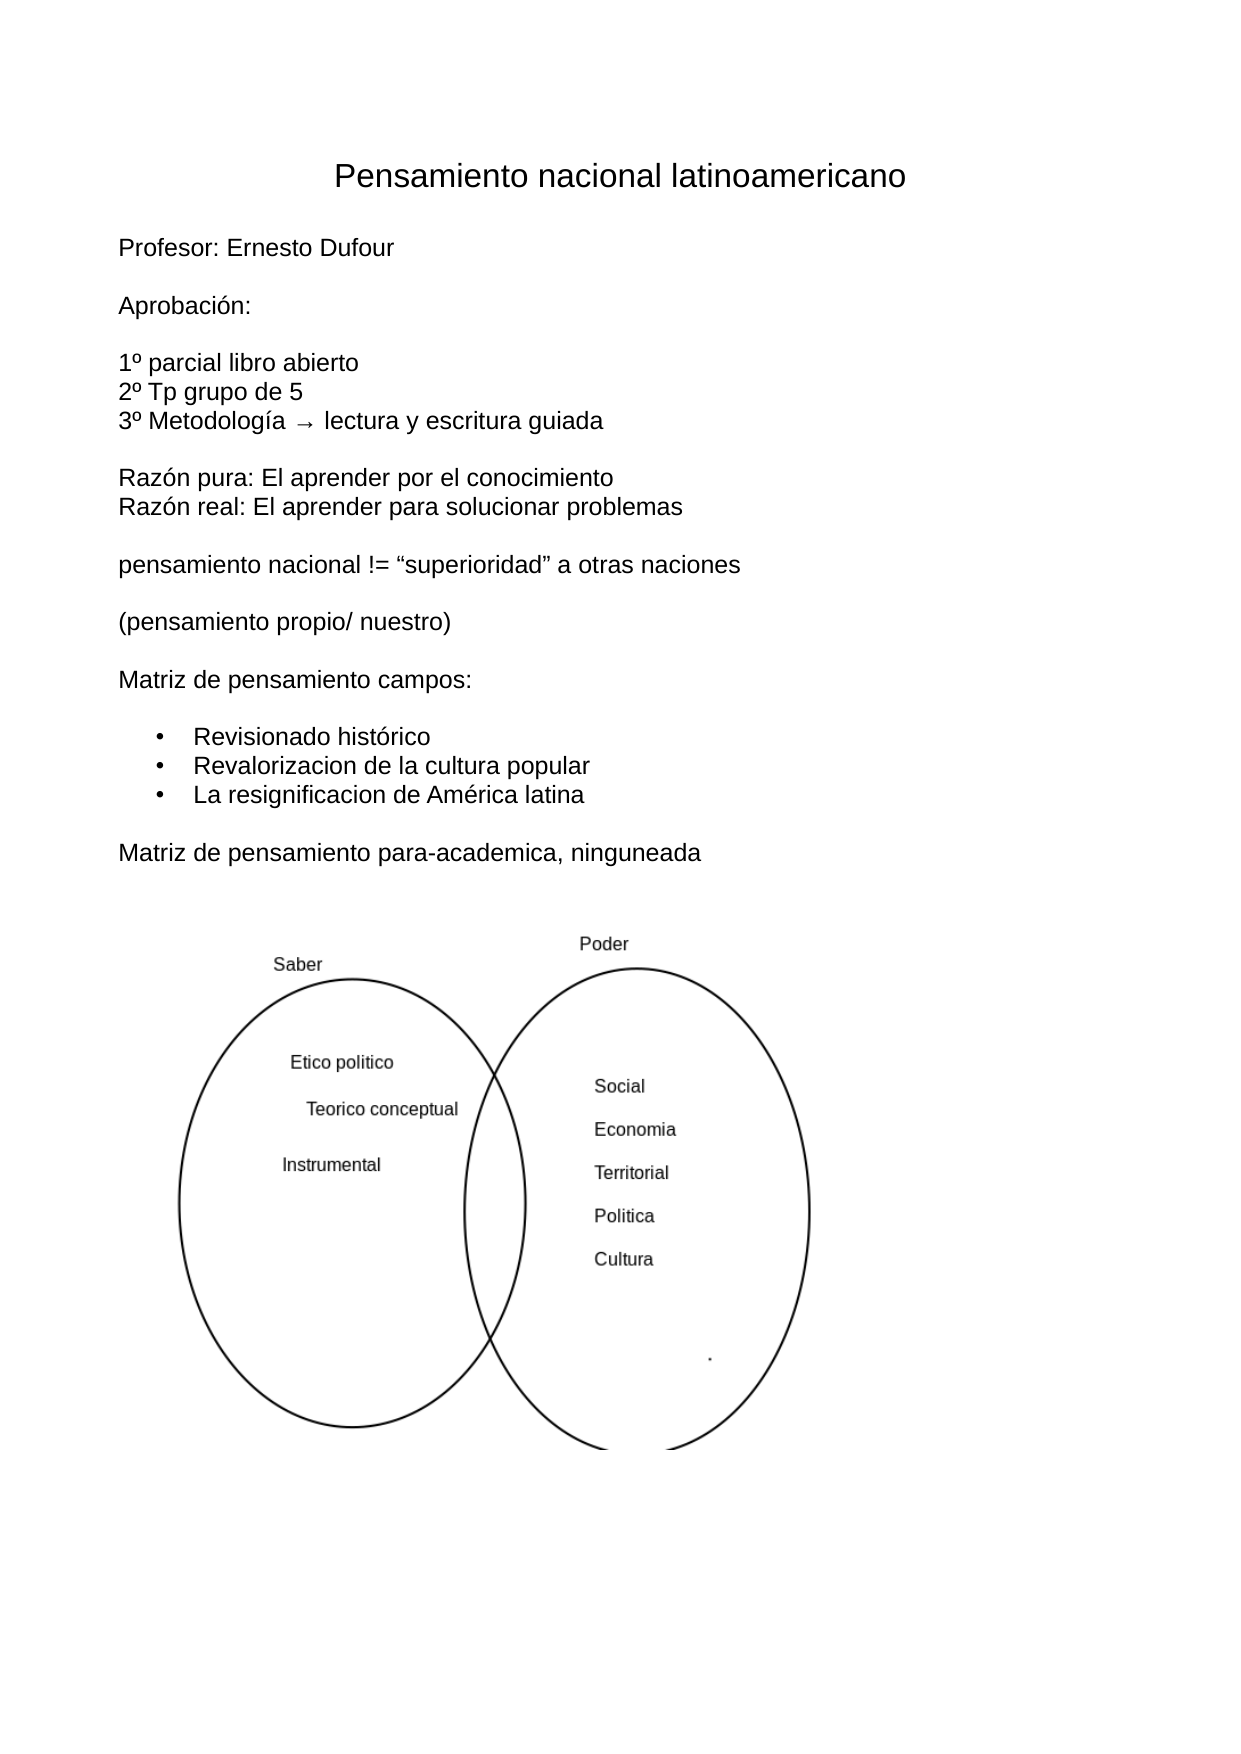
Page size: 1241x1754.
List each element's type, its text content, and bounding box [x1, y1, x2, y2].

text Razón pura: El aprender por el conocimiento [118, 463, 1122, 492]
text Profesor: Ernesto Dufour [118, 233, 1122, 262]
text Pensamiento nacional latinoamericano [118, 157, 1122, 195]
list Revisionado histórico [156, 722, 1122, 751]
text Aprobación: [118, 291, 1122, 348]
picture [148, 898, 870, 1450]
list Revalorizacion de la cultura popular [156, 751, 1122, 780]
text 3º Metodología → lectura y escritura guiada [118, 406, 1122, 435]
list La resignificacion de América latina [156, 780, 1122, 809]
text 2º Tp grupo de 5 [118, 377, 1122, 406]
text Razón real: El aprender para solucionar problemas [118, 492, 1122, 521]
text Matriz de pensamiento campos: [118, 665, 1122, 693]
text Matriz de pensamiento para-academica, ninguneada [118, 837, 1122, 866]
text (pensamiento propio/ nuestro) [118, 607, 1122, 636]
text pensamiento nacional != “superioridad” a otras naciones [118, 550, 1122, 578]
text 1º parcial libro abierto [118, 348, 1122, 377]
